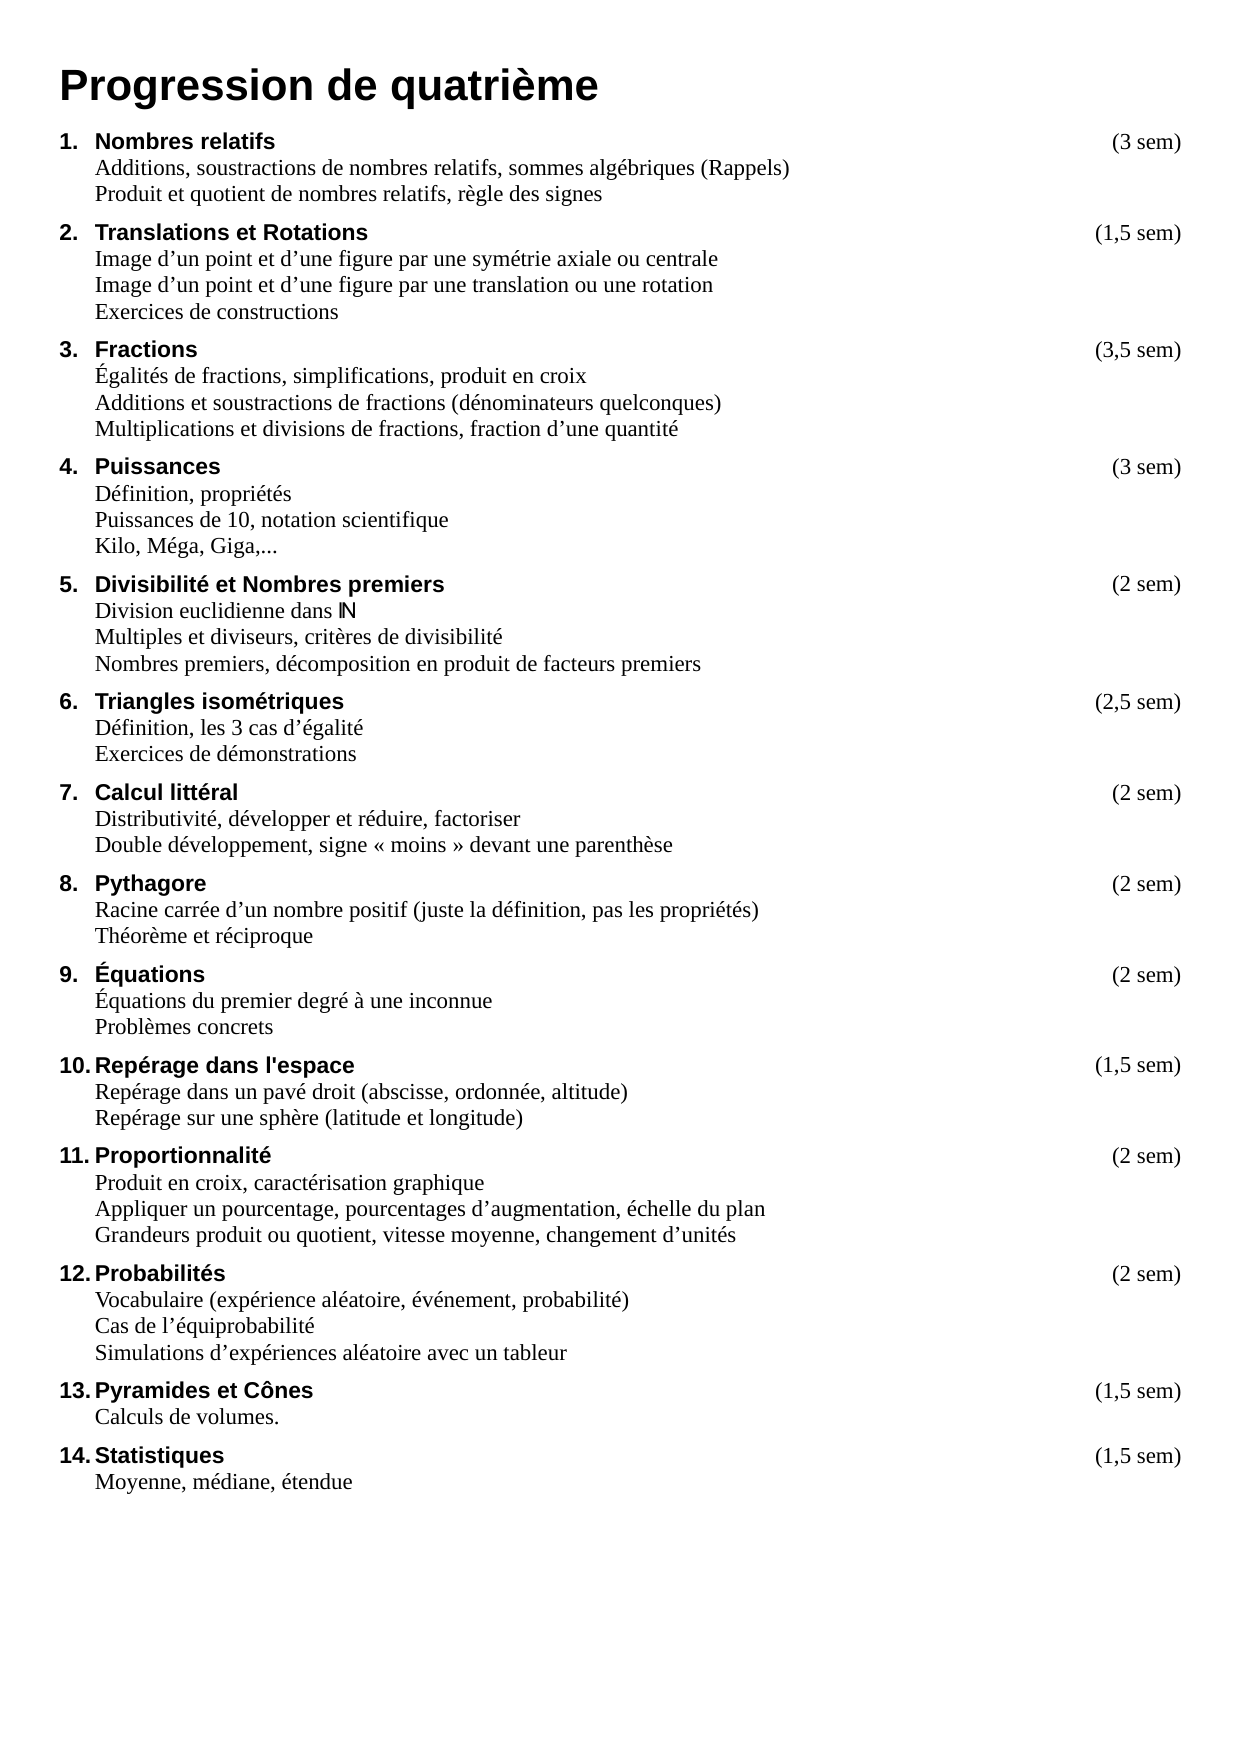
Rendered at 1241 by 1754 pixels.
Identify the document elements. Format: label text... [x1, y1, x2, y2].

table_cell (1,5 sem) [1086, 213, 1181, 330]
table_cell (2,5 sem) [1086, 682, 1181, 773]
table_cell (2 sem) [1086, 1137, 1181, 1254]
table_cell (2 sem) [1086, 864, 1181, 955]
table_cell Fractions Égalités de fractions, simplifications, produit en croix Additions et soustractions de fractions (dénominateurs quelconques) Multiplications et divisions de fractions, fraction d’une quantité [59, 330, 1086, 447]
table_cell Translations et Rotations Image d’un point et d’une figure par une symétrie axiale ou centrale Image d’un point et d’une figure par une translation ou une rotation Exercices de constructions [59, 213, 1086, 330]
table_cell Probabilités Vocabulaire (expérience aléatoire, événement, probabilité) Cas de l’équiprobabilité Simulations d’expériences aléatoire avec un tableur [59, 1254, 1086, 1371]
table_header Nombres relatifs Additions, soustractions de nombres relatifs, sommes algébriques (Rappels) Produit et quotient de nombres relatifs, règle des signes [59, 122, 1086, 213]
table_cell (2 sem) [1086, 955, 1181, 1046]
table_cell (3,5 sem) [1086, 330, 1181, 447]
table_cell Proportionnalité Produit en croix, caractérisation graphique Appliquer un pourcentage, pourcentages d’augmentation, échelle du plan Grandeurs produit ou quotient, vitesse moyenne, changement d’unités [59, 1137, 1086, 1254]
table_cell (1,5 sem) [1086, 1046, 1181, 1137]
table_cell Triangles isométriques Définition, les 3 cas d’égalité Exercices de démonstrations [59, 682, 1086, 773]
table_cell (1,5 sem) [1086, 1436, 1181, 1500]
table_cell Calcul littéral Distributivité, développer et réduire, factoriser Double développement, signe « moins » devant une parenthèse [59, 773, 1086, 864]
table_cell Équations Équations du premier degré à une inconnue Problèmes concrets [59, 955, 1086, 1046]
table_cell (2 sem) [1086, 565, 1181, 682]
table_cell Pyramides et Cônes Calculs de volumes. [59, 1371, 1086, 1436]
table_cell Puissances Définition, propriétés Puissances de 10, notation scientifique Kilo, Méga, Giga,... [59, 447, 1086, 564]
subtitle Progression de quatrième [59, 59, 1181, 109]
table_cell (2 sem) [1086, 773, 1181, 864]
table_cell Divisibilité et Nombres premiers Division euclidienne dans ℕ Multiples et diviseurs, critères de divisibilité Nombres premiers, décomposition en produit de facteurs premiers [59, 565, 1086, 682]
table_cell (3 sem) [1086, 447, 1181, 564]
table_cell (2 sem) [1086, 1254, 1181, 1371]
table_cell Statistiques Moyenne, médiane, étendue [59, 1436, 1086, 1500]
table_header (3 sem) [1086, 122, 1181, 213]
table_cell (1,5 sem) [1086, 1371, 1181, 1436]
table_cell Repérage dans l'espace Repérage dans un pavé droit (abscisse, ordonnée, altitude) Repérage sur une sphère (latitude et longitude) [59, 1046, 1086, 1137]
table_cell Pythagore Racine carrée d’un nombre positif (juste la définition, pas les propriétés) Théorème et réciproque [59, 864, 1086, 955]
